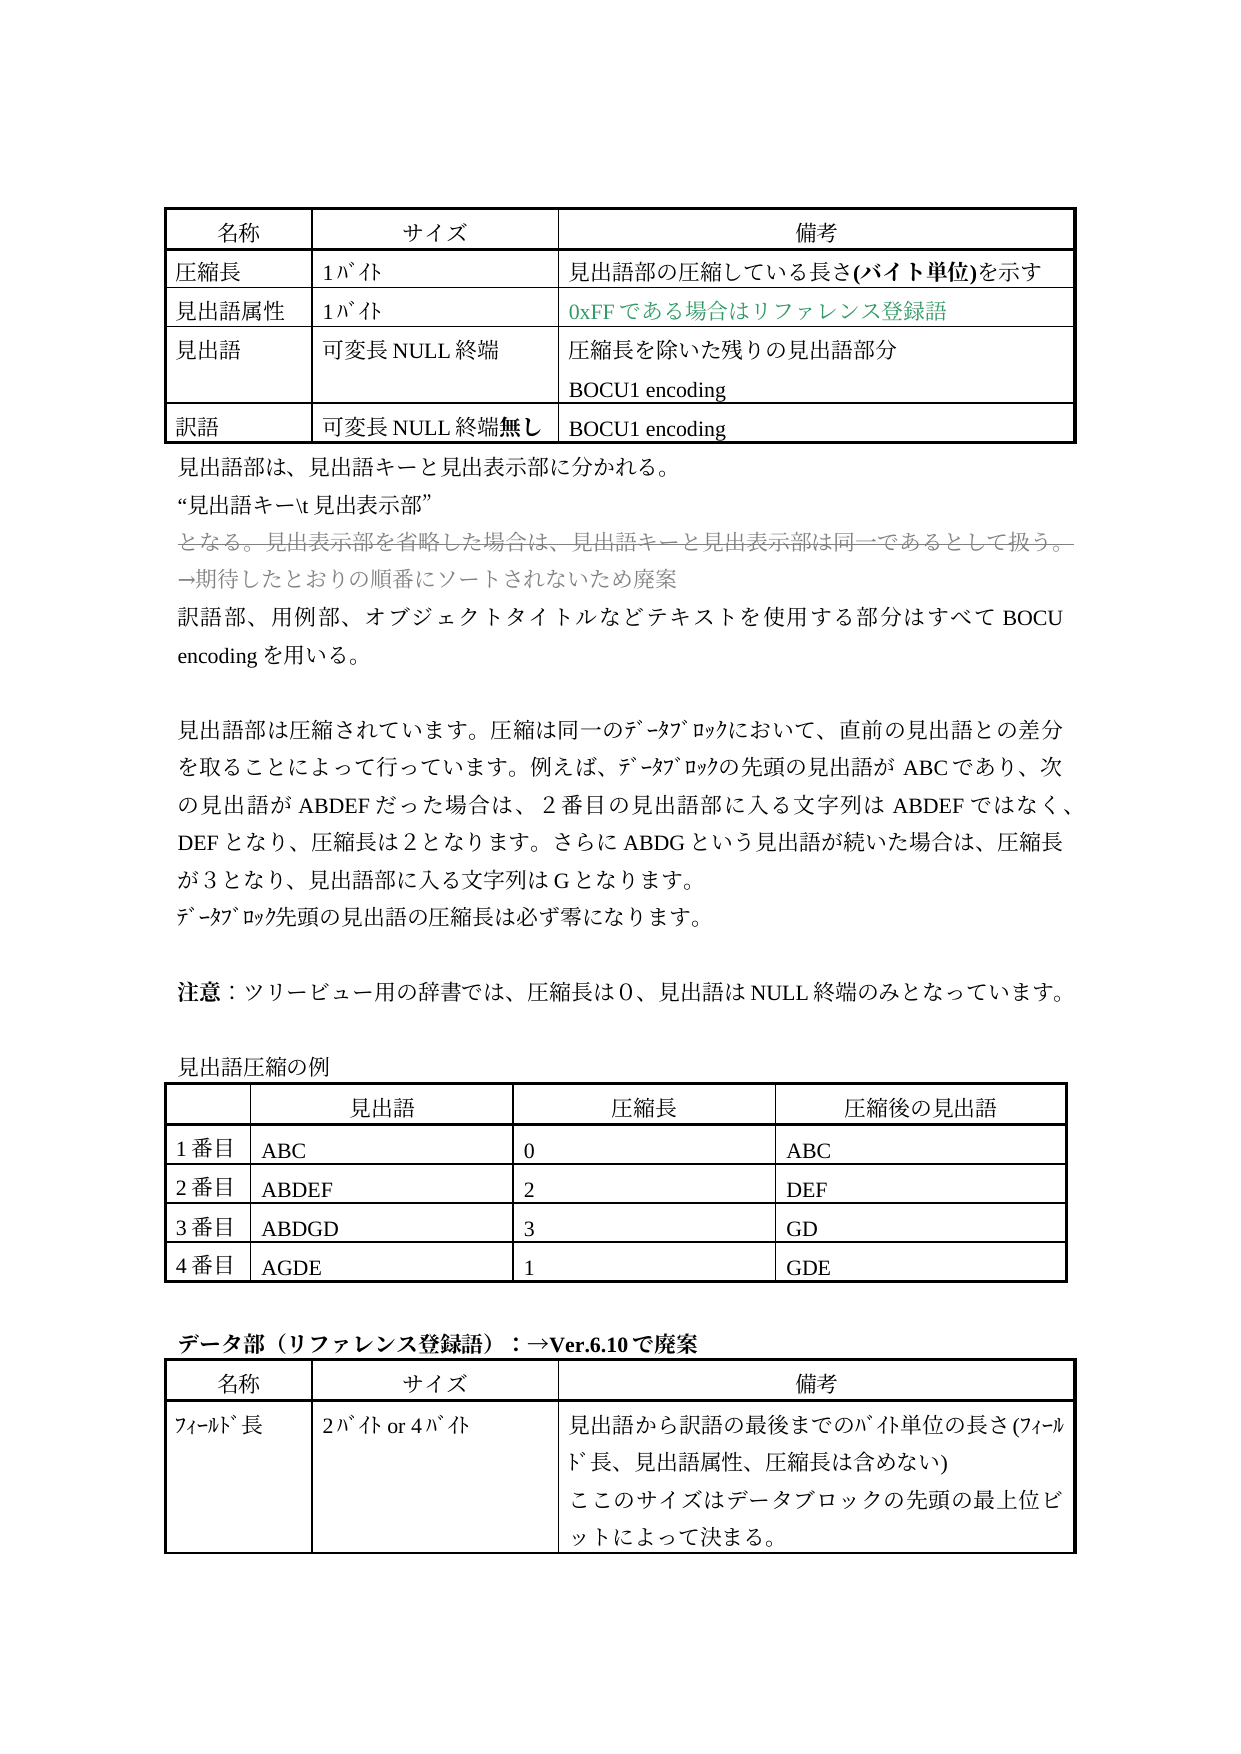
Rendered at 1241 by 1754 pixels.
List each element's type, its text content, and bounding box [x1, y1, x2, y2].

table_header 圧縮後の見出語 [776, 1085, 1065, 1122]
table_header 圧縮長 [514, 1085, 775, 1122]
text “見出語キー\t見出表示部” [177, 482, 1063, 519]
table_cell 見出語 [167, 327, 311, 402]
table_cell 0 [514, 1126, 775, 1163]
table_header 備考 [559, 210, 1073, 247]
text 注意：ツリービュー用の辞書では、圧縮長は０、見出語はNULL終端のみとなっています。 [177, 969, 1063, 1007]
text ﾃﾞｰﾀﾌﾞﾛｯｸ先頭の見出語の圧縮長は必ず零になります。 [177, 894, 1063, 932]
table_cell 訳語 [167, 404, 311, 441]
table_cell 1番目 [167, 1126, 250, 1163]
table_cell DEF [776, 1165, 1065, 1202]
table_cell 1ﾊﾞｲﾄ [313, 251, 558, 286]
text データ部（リファレンス登録語）：→Ver.6.10で廃案 [177, 1321, 1063, 1358]
table_cell ABDGD [251, 1204, 512, 1241]
table_cell 3 [514, 1204, 775, 1241]
text 見出語部は圧縮されています。圧縮は同一のﾃﾞｰﾀﾌﾞﾛｯｸにおいて、直前の見出語との差分を取ることによって行っています。例えば、ﾃﾞｰﾀﾌﾞﾛｯｸの先頭の見出語がABCであり、次の見出語がABDEFだった場合は、２番目の見出語部に入る文字列はABDEFではなく、DEFとなり、圧縮長は２となります。さらにABDGという見出語が続いた場合は、圧縮長が３となり、見出語部に入る文字列はGとなります。 [177, 707, 1063, 894]
table_cell BOCU1 encoding [559, 404, 1073, 441]
table_cell 可変長NULL終端無し [313, 404, 558, 441]
table_cell ﾌｨｰﾙﾄﾞ長 [167, 1402, 311, 1552]
table_cell 1ﾊﾞｲﾄ [313, 288, 558, 326]
table_cell ABC [251, 1126, 512, 1163]
text 見出語圧縮の例 [177, 1044, 1063, 1082]
table_header 名称 [167, 210, 311, 247]
table_cell GDE [776, 1243, 1065, 1280]
table_header 備考 [559, 1361, 1073, 1399]
table_cell 見出語から訳語の最後までのﾊﾞｲﾄ単位の長さ(ﾌｨｰﾙﾄﾞ長、見出語属性、圧縮長は含めない) ここのサイズはデータブロックの先頭の最上位ビットによって決まる。 [559, 1402, 1073, 1552]
table_cell ABC [776, 1126, 1065, 1163]
table_header 名称 [167, 1361, 311, 1399]
text となる。見出表示部を省略した場合は、見出語キーと見出表示部は同一であるとして扱う。 [177, 519, 1063, 544]
table_header [167, 1085, 250, 1122]
table_cell ABDEF [251, 1165, 512, 1202]
table_cell 2番目 [167, 1165, 250, 1202]
table_header 見出語 [251, 1085, 512, 1122]
table_cell 圧縮長 [167, 251, 311, 286]
table_cell 4番目 [167, 1243, 250, 1280]
table_cell 見出語部の圧縮している長さ(バイト単位)を示す [559, 251, 1073, 286]
table_cell AGDE [251, 1243, 512, 1280]
table_cell 可変長NULL終端 [313, 327, 558, 402]
table_cell 見出語属性 [167, 288, 311, 326]
table_cell 1 [514, 1243, 775, 1280]
table_cell 2 [514, 1165, 775, 1202]
table_cell 3番目 [167, 1204, 250, 1241]
table_cell 0xFFである場合はリファレンス登録語 [559, 288, 1073, 326]
table_header サイズ [313, 210, 558, 247]
text 見出語部は、見出語キーと見出表示部に分かれる。 [177, 444, 1063, 482]
table_cell 2ﾊﾞｲﾄ or 4ﾊﾞｲﾄ [313, 1402, 558, 1552]
table_header サイズ [313, 1361, 558, 1399]
table_cell 圧縮長を除いた残りの見出語部分 BOCU1 encoding [559, 327, 1073, 402]
table_cell GD [776, 1204, 1065, 1241]
text →期待したとおりの順番にソートされないため廃案 [177, 557, 1063, 594]
text 訳語部、用例部、オブジェクトタイトルなどテキストを使用する部分はすべてBOCU encodingを用いる。 [177, 594, 1063, 669]
text となる。見出表示部を省略した場合は、見出語キーと見出表示部は同一であるとして扱う。 [177, 545, 1063, 557]
